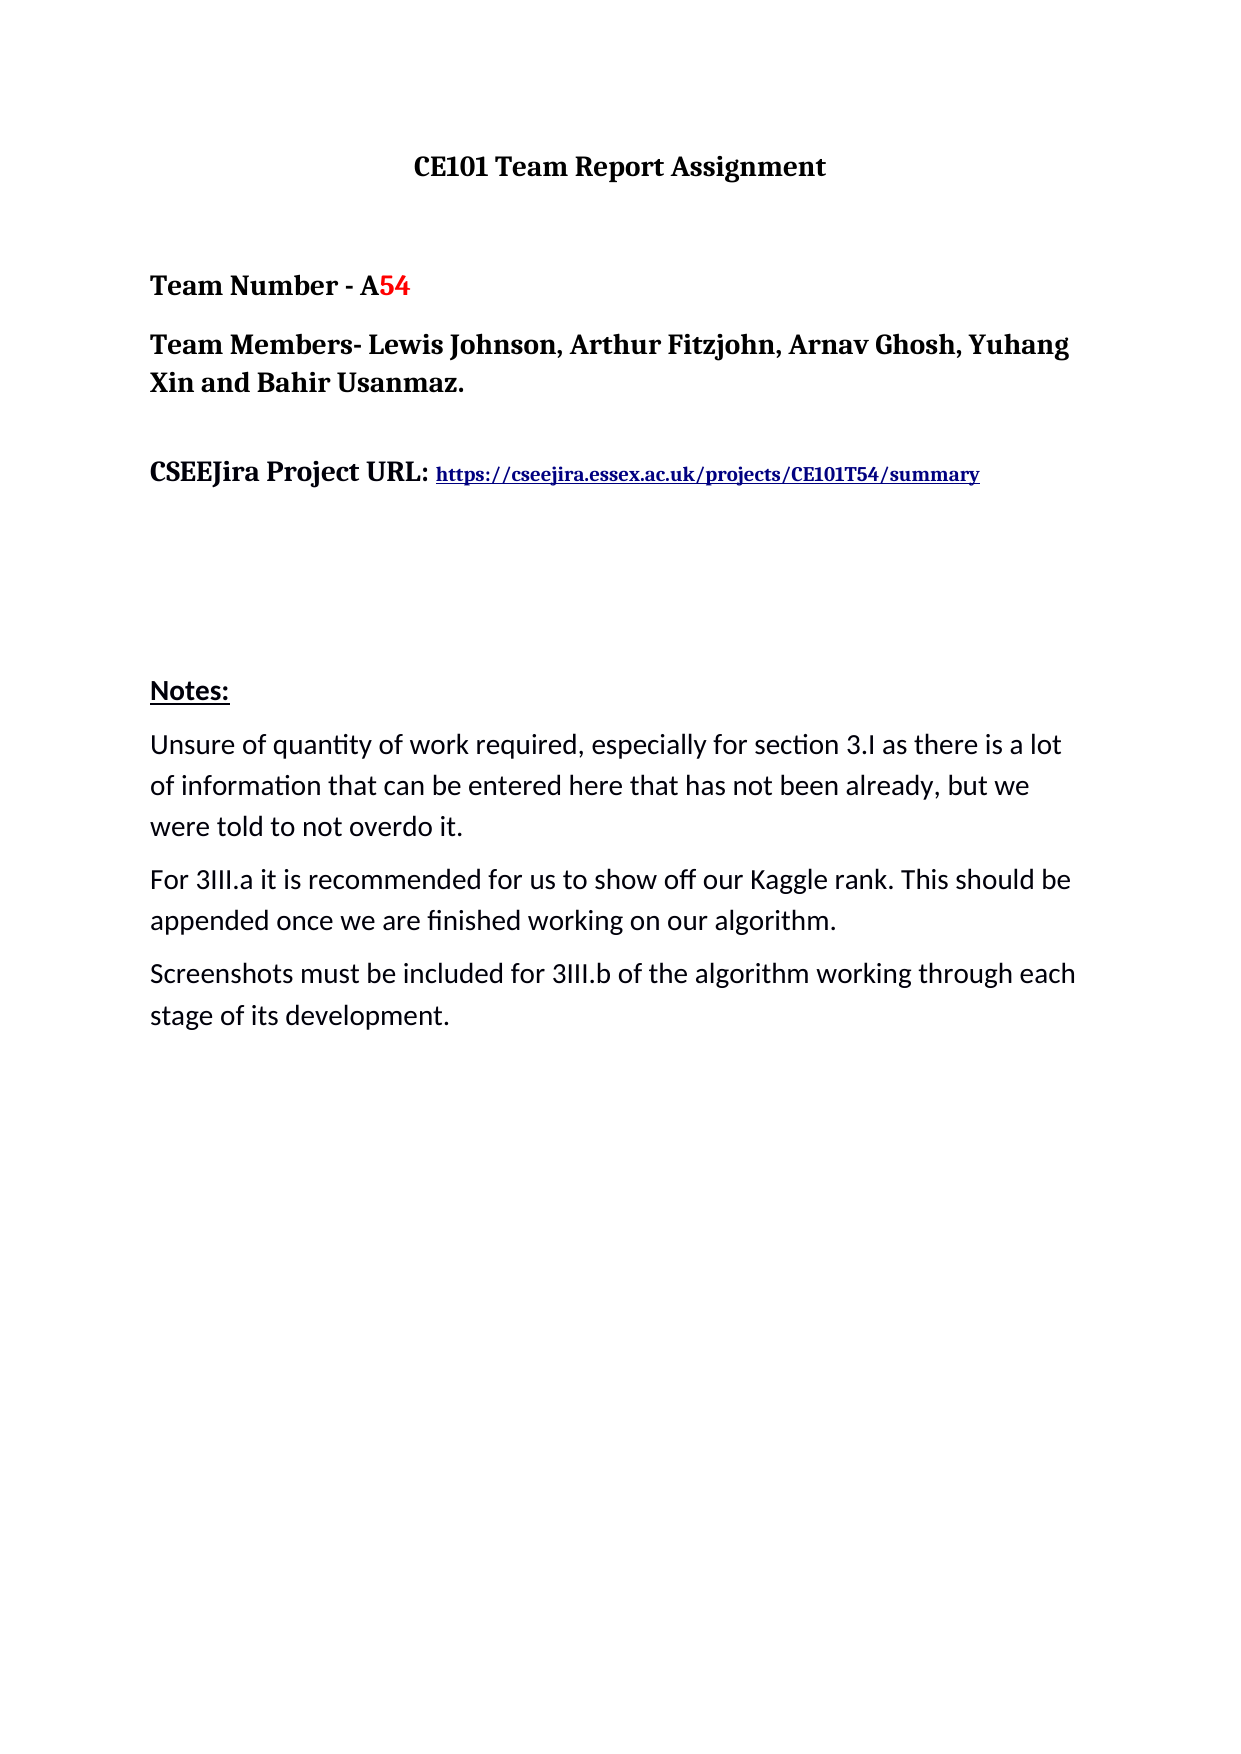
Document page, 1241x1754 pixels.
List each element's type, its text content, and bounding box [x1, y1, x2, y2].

text Unsure of quantity of work required, especially for section 3.I as there is a lot of information that can be entered here that has not been already, but we were told to not overdo it. [150, 726, 1090, 843]
text Team Members- Lewis Johnson, Arthur Fitzjohn, Arnav Ghosh, Yuhang Xin and Bahir Usanmaz. [150, 328, 1090, 400]
text For 3III.a it is recommended for us to show off our Kaggle rank. This should be appended once we are finished working on our algorithm. [150, 861, 1090, 938]
text Screenshots must be included for 3III.b of the algorithm working through each stage of its development. [150, 956, 1090, 1032]
text CE101 Team Report Assignment [150, 150, 1090, 183]
text Notes: [150, 672, 1090, 708]
subtitle CSEEJira Project URL: https://cseejira.essex.ac.uk/projects/CE101T54/summary [150, 455, 1090, 489]
text Team Number - A54 [150, 269, 1090, 302]
